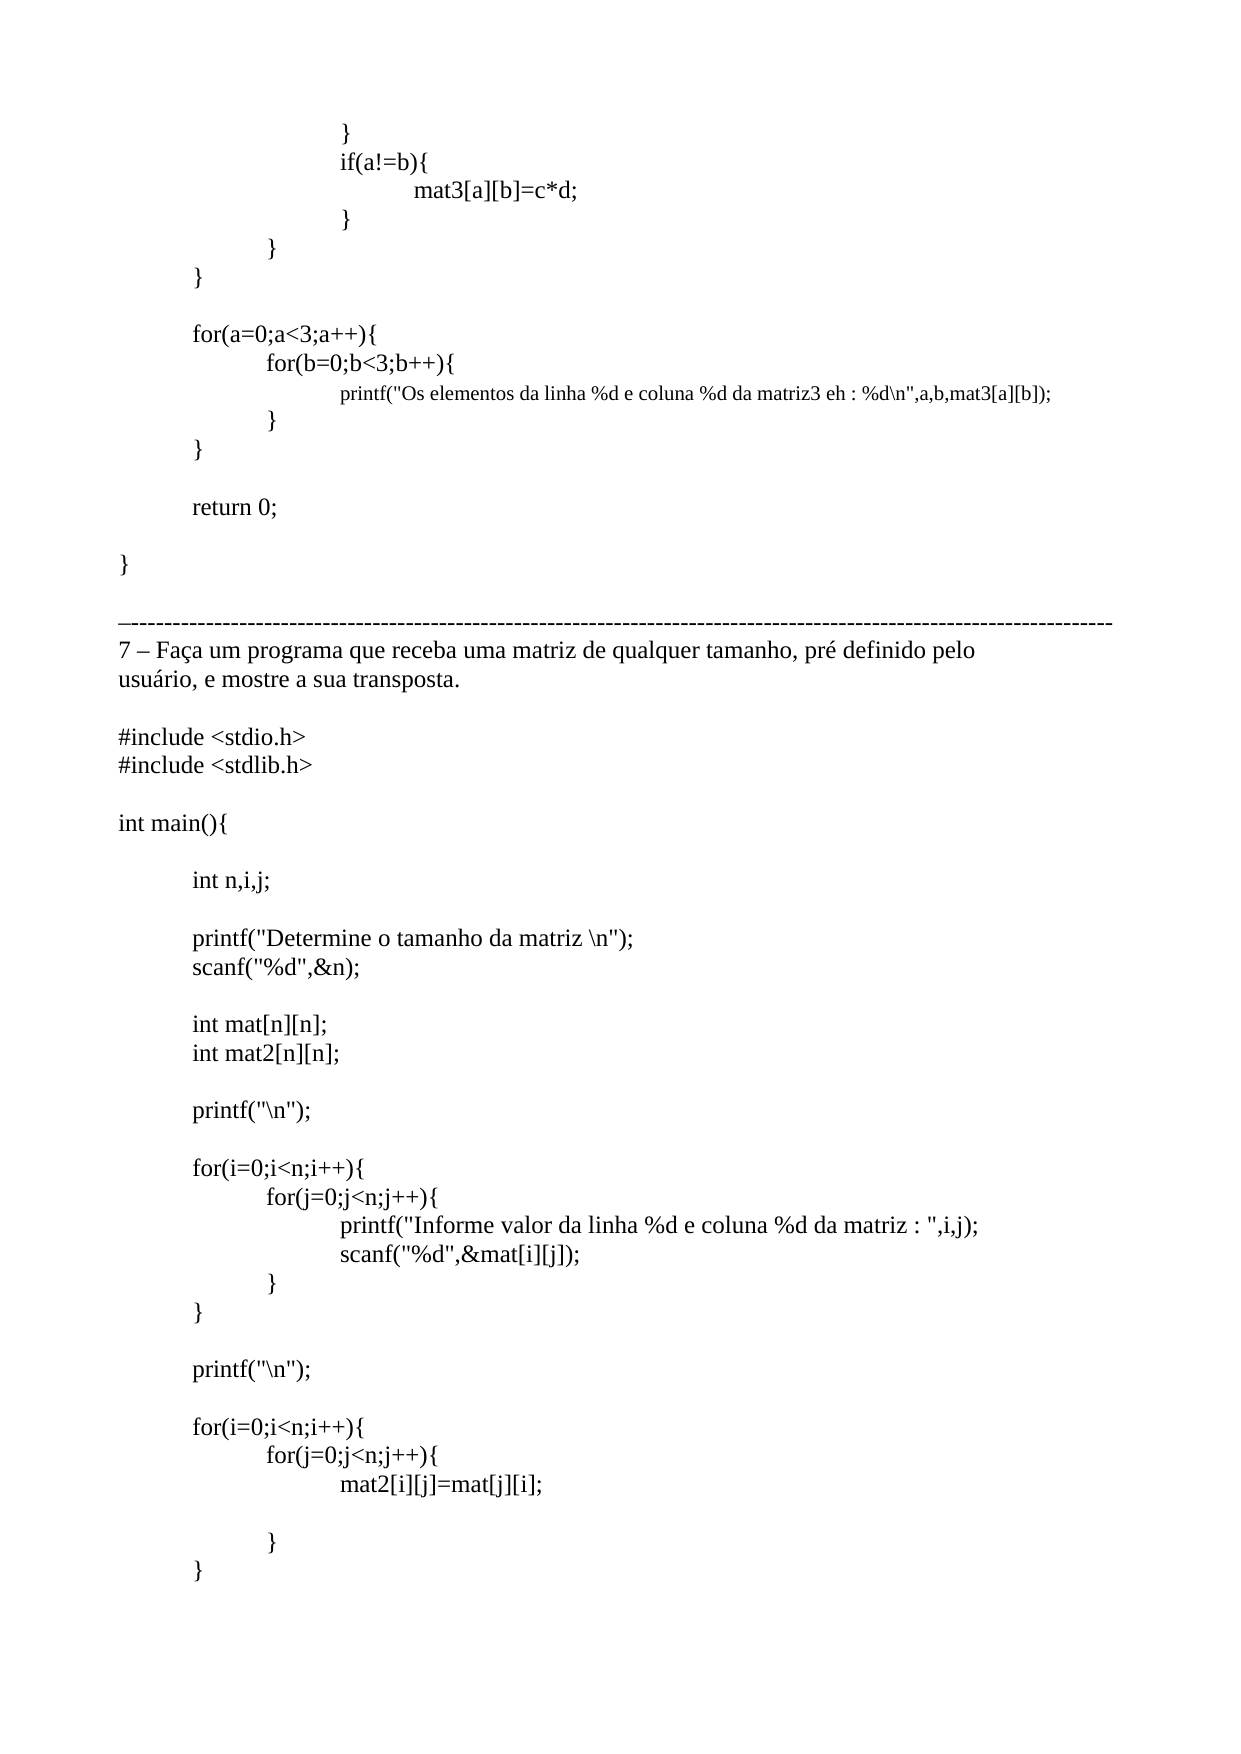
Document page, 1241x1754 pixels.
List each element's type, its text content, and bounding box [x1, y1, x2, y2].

text printf("Determine o tamanho da matriz \n"); [118, 923, 1122, 952]
text 7 – Faça um programa que receba uma matriz de qualquer tamanho, pré definido pelo [118, 636, 1122, 664]
text } [118, 1268, 1122, 1297]
text int mat[n][n]; [118, 1009, 1122, 1038]
text } [118, 204, 1122, 233]
text } [118, 549, 1122, 578]
text for(j=0;j<n;j++){ [118, 1182, 1122, 1211]
text int main(){ [118, 808, 1122, 837]
text usuário, e mostre a sua transposta. [118, 664, 1122, 693]
text } [118, 233, 1122, 262]
text for(i=0;i<n;i++){ [118, 1153, 1122, 1182]
text mat3[a][b]=c*d; [118, 176, 1122, 204]
text scanf("%d",&n); [118, 952, 1122, 981]
text for(j=0;j<n;j++){ [118, 1441, 1122, 1469]
text #include <stdio.h> [118, 722, 1122, 751]
text } [118, 1556, 1122, 1584]
text } [118, 118, 1122, 147]
text printf("\n"); [118, 1096, 1122, 1124]
text printf("Informe valor da linha %d e coluna %d da matriz : ",i,j); [118, 1211, 1122, 1239]
text –---------------------------------------------------------------------------------------------------------------------- [118, 607, 1122, 636]
text scanf("%d",&mat[i][j]); [118, 1239, 1122, 1268]
text } [118, 406, 1122, 434]
text } [118, 1297, 1122, 1326]
text return 0; [118, 492, 1122, 521]
text } [118, 434, 1122, 463]
text } [118, 1527, 1122, 1556]
text int mat2[n][n]; [118, 1038, 1122, 1067]
text mat2[i][j]=mat[j][i]; [118, 1469, 1122, 1498]
text if(a!=b){ [118, 147, 1122, 176]
text printf("Os elementos da linha %d e coluna %d da matriz3 eh : %d\n",a,b,mat3[a][b]); [118, 377, 1122, 406]
text printf("\n"); [118, 1354, 1122, 1383]
text } [118, 262, 1122, 291]
text #include <stdlib.h> [118, 751, 1122, 779]
text for(i=0;i<n;i++){ [118, 1412, 1122, 1441]
text int n,i,j; [118, 866, 1122, 894]
text for(b=0;b<3;b++){ [118, 348, 1122, 377]
text for(a=0;a<3;a++){ [118, 319, 1122, 348]
